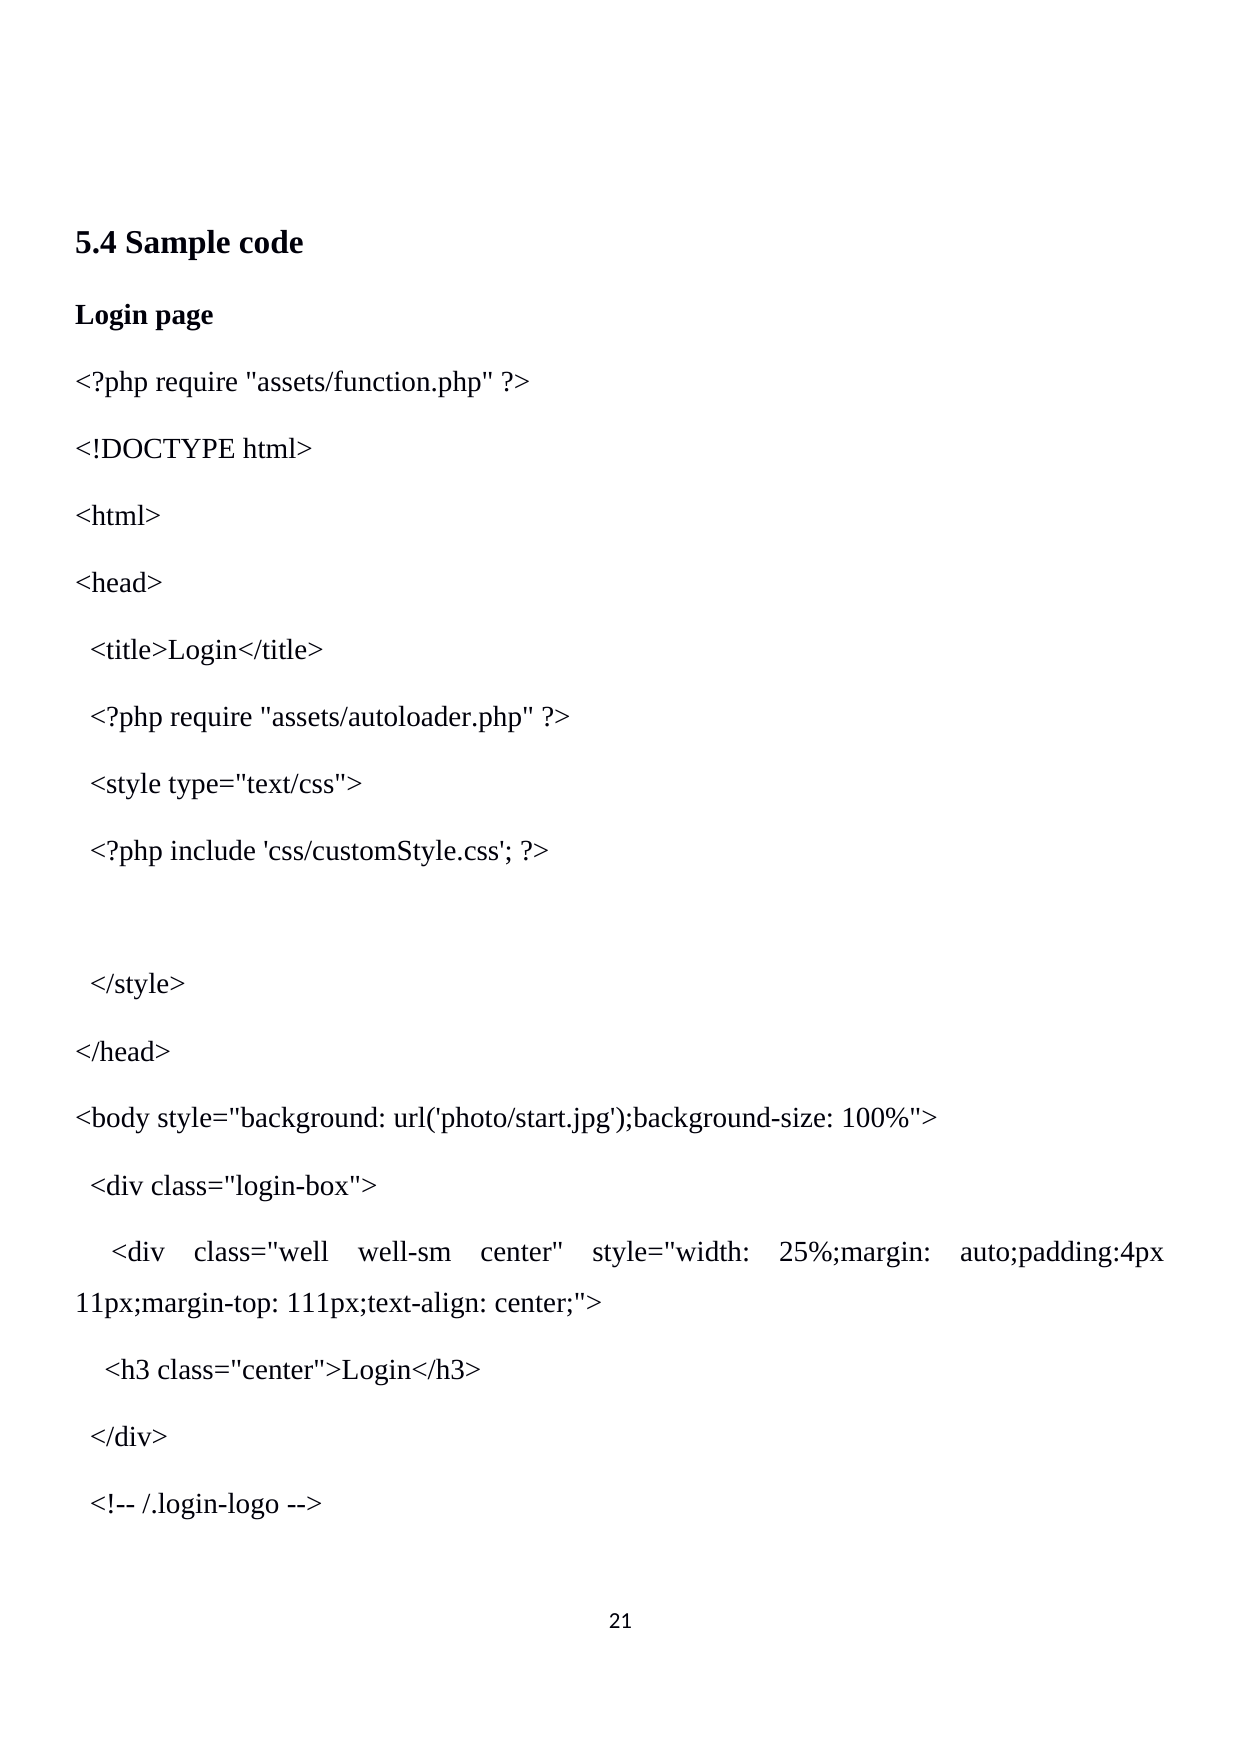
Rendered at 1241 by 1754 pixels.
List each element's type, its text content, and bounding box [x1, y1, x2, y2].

text <title>Login</title> [75, 632, 1165, 665]
text <?php require "assets/function.php" ?> [75, 364, 1165, 397]
text <h3 class="center">Login</h3> [75, 1352, 1165, 1385]
text <body style="background: url('photo/start.jpg');background-size: 100%"> [75, 1101, 1165, 1134]
text <!-- /.login-logo --> [75, 1486, 1165, 1519]
text Login page [75, 297, 1165, 330]
text <?php require "assets/autoloader.php" ?> [75, 699, 1165, 732]
text <div class="well well-sm center" style="width: 25%;margin: auto;padding:4px 11px;margin-top: 111px;text-align: center;"> [75, 1234, 1165, 1318]
text <?php include 'css/customStyle.css'; ?> [75, 833, 1165, 866]
text <html> [75, 498, 1165, 531]
text <!DOCTYPE html> [75, 431, 1165, 464]
text </head> [75, 1034, 1165, 1067]
text <div class="login-box"> [75, 1168, 1165, 1201]
text </style> [75, 967, 1165, 1000]
text 5.4 Sample code [75, 223, 1165, 261]
text <head> [75, 565, 1165, 598]
text </div> [75, 1419, 1165, 1452]
text <style type="text/css"> [75, 766, 1165, 799]
